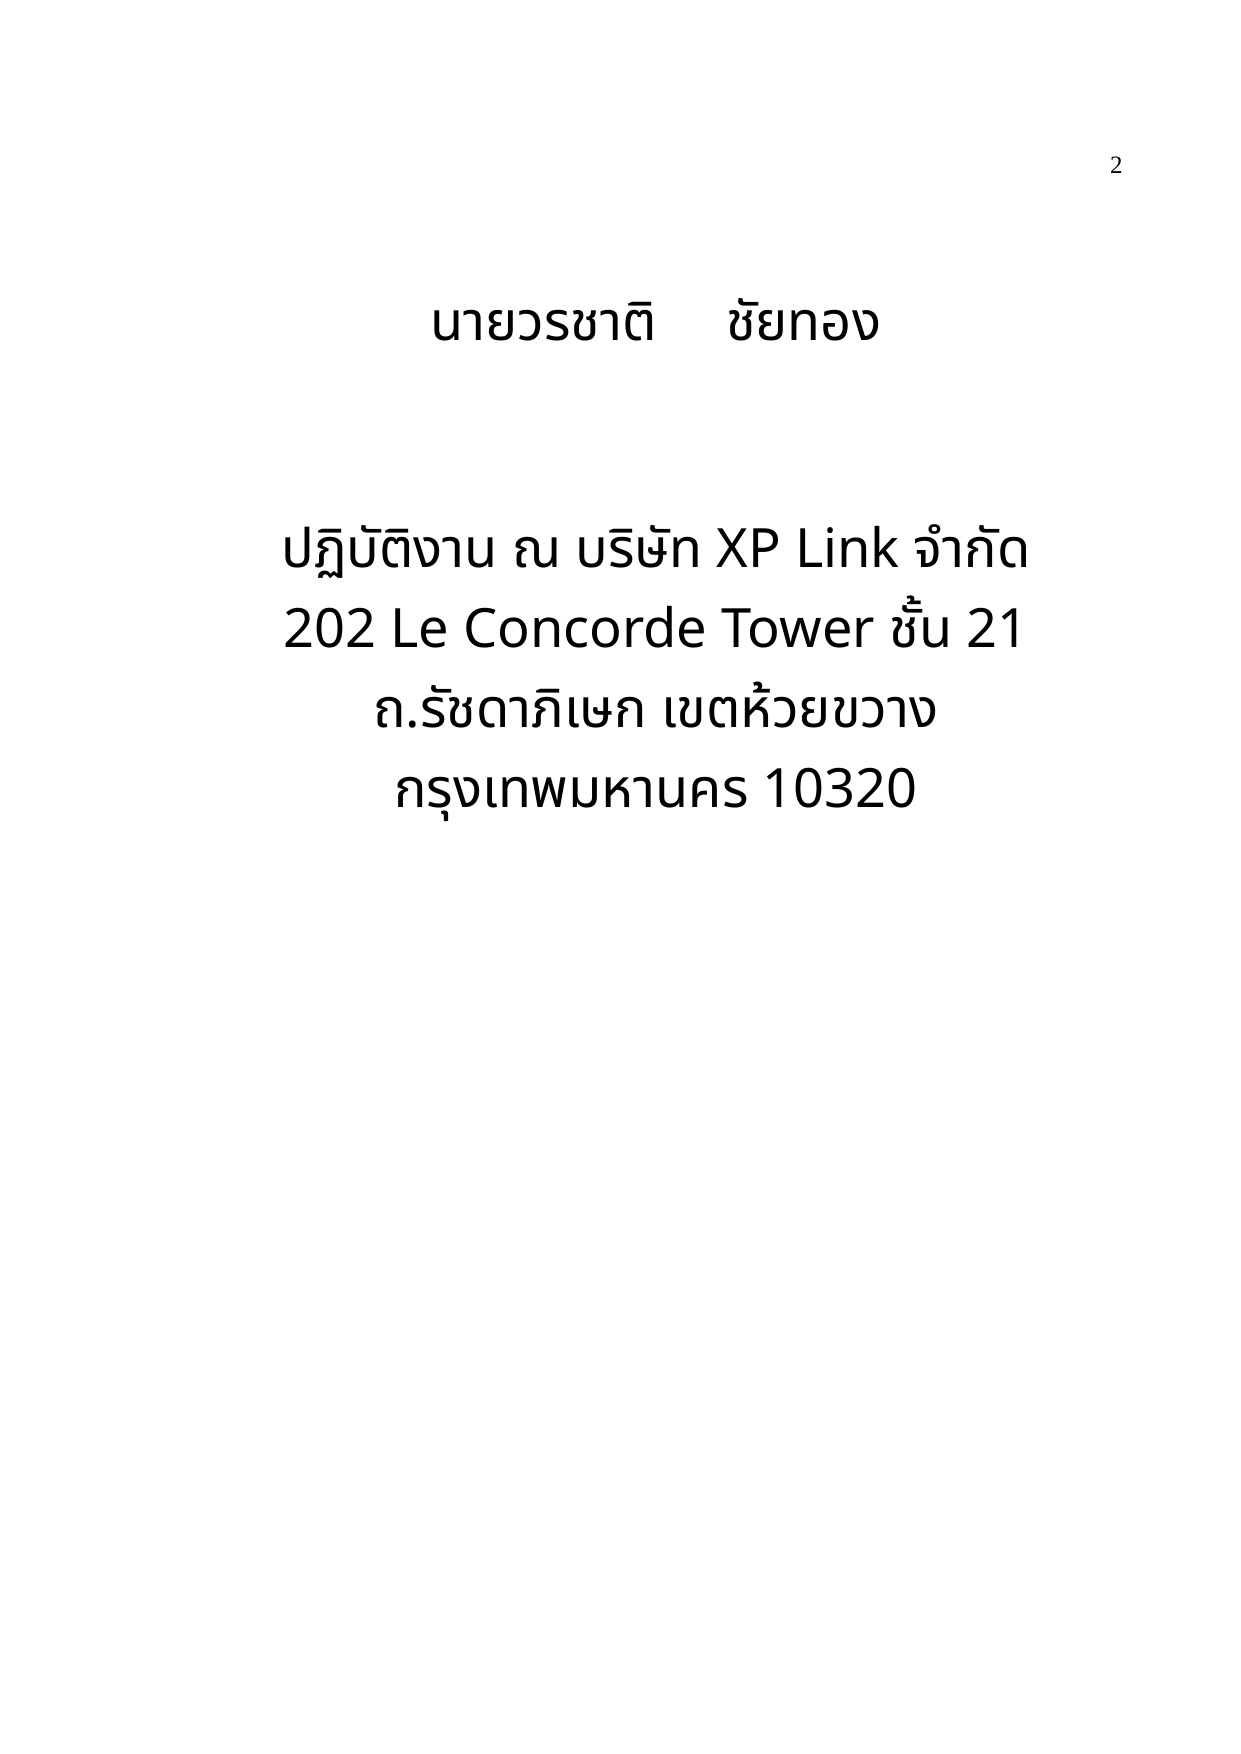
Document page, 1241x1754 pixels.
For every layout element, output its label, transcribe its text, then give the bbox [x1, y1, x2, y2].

text 202 Le Concorde Tower ชั้น 21 [195, 589, 1116, 669]
text ปฏิบัติงาน ณ บริษัท XP Link จำกัด [195, 509, 1116, 589]
text นายวรชาติ ชัยทอง [195, 282, 1116, 362]
subtitle ถ.รัชดาภิเษก เขตห้วยขวาง กรุงเทพมหานคร 10320 [195, 669, 1116, 829]
